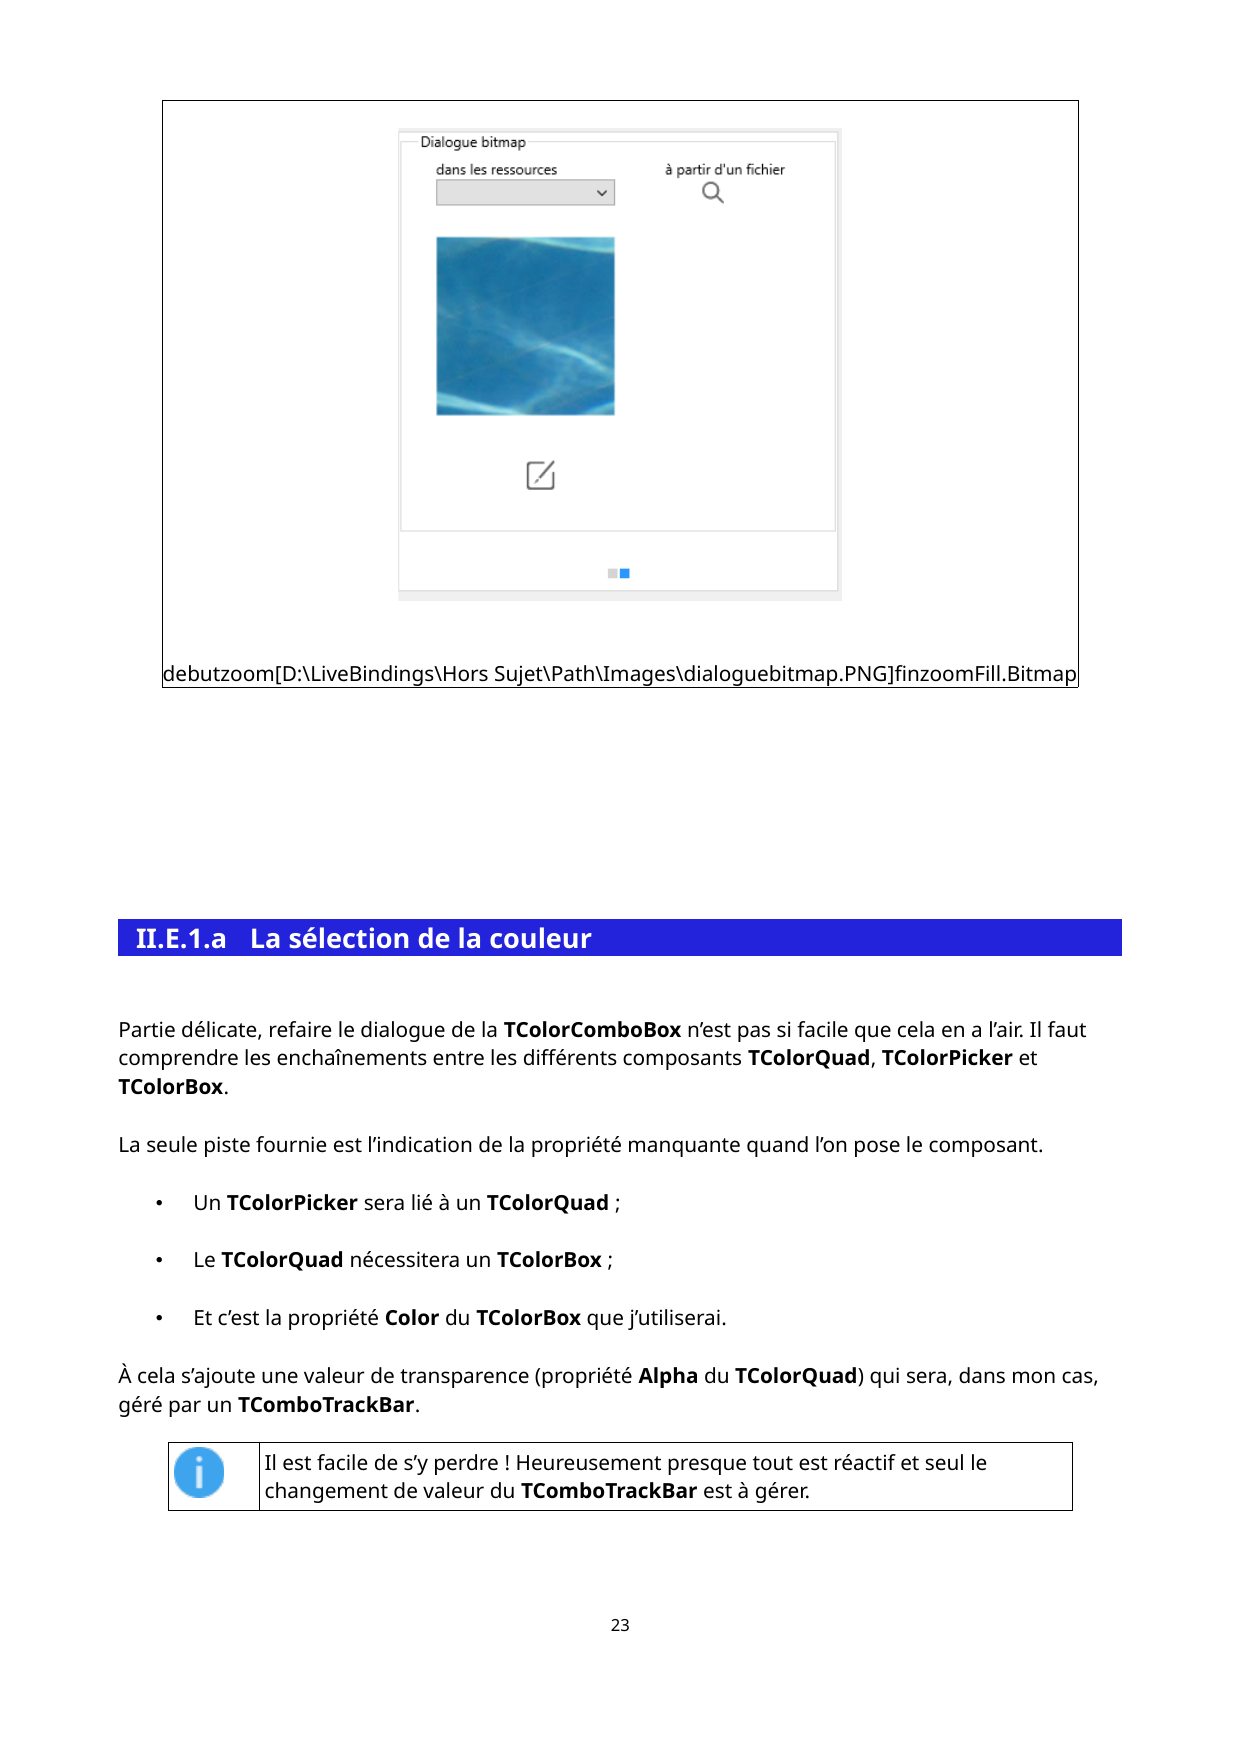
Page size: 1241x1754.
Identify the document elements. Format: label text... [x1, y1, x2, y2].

picture [174, 1447, 224, 1498]
list Le TColorQuad nécessitera un TColorBox ; [156, 1246, 1122, 1274]
list Un TColorPicker sera lié à un TColorQuad ; [156, 1188, 1122, 1216]
table_header Il est facile de s’y perdre ! Heureusement presque tout est réactif et seul le changement de valeur du TComboTrackBar est à gérer. [260, 1443, 1072, 1510]
text debutzoom[D:\LiveBindings\Hors Sujet\Path\Images\dialoguebitmap.PNG]finzoomFill.Bitmap [163, 659, 1078, 687]
table_header [169, 1443, 259, 1510]
text Partie délicate, refaire le dialogue de la TColorComboBox n’est pas si facile que cela en a l’air. Il faut comprendre les enchaînements entre les différents composants TColorQuad, TColorPicker et TColorBox. [118, 1015, 1122, 1100]
picture [398, 128, 842, 601]
text À cela s’ajoute une valeur de transparence (propriété Alpha du TColorQuad) qui sera, dans mon cas, géré par un TComboTrackBar. [118, 1361, 1122, 1418]
text La seule piste fournie est l’indication de la propriété manquante quand l’on pose le composant. [118, 1130, 1122, 1158]
list Et c’est la propriété Color du TColorBox que j’utiliserai. [156, 1303, 1122, 1332]
subtitle La sélection de la couleur [118, 919, 1122, 956]
